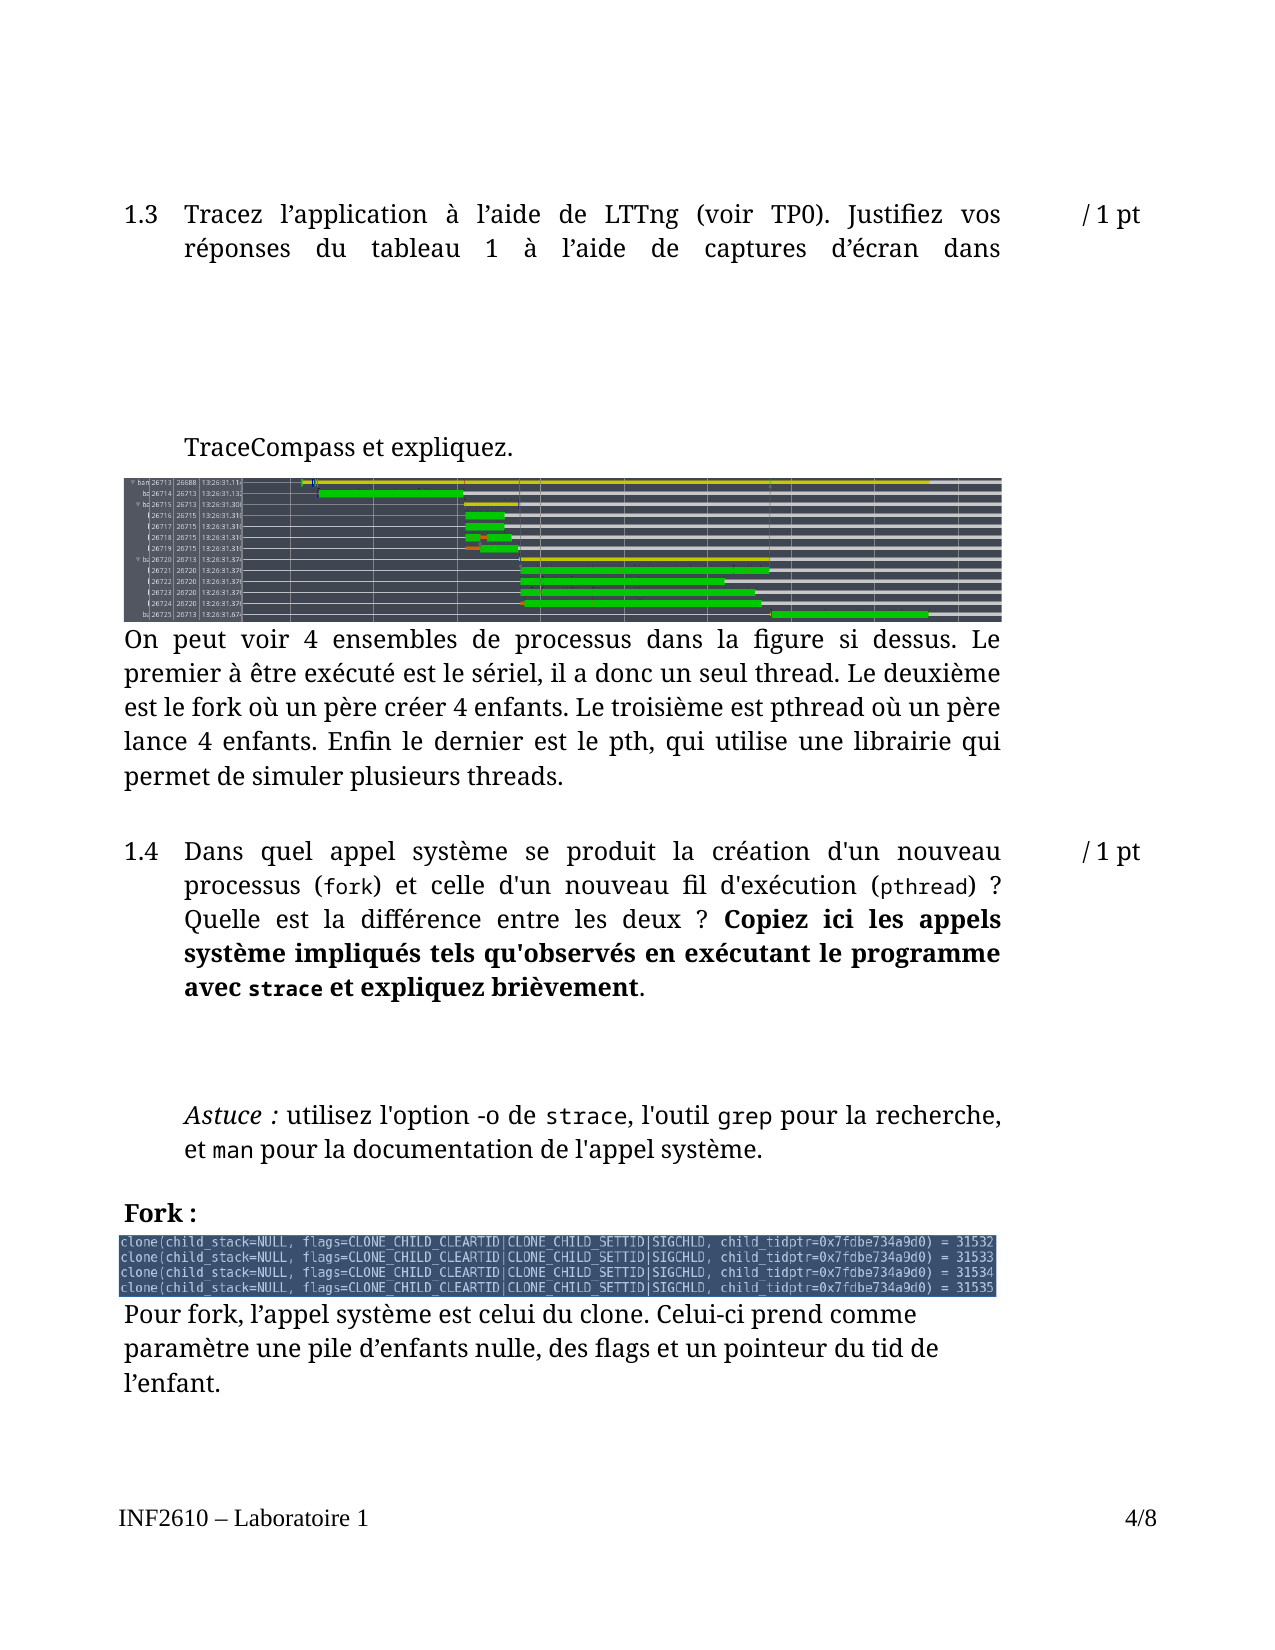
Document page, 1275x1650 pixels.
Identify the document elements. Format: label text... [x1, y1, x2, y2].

picture [123, 478, 1002, 622]
picture [118, 1235, 997, 1297]
table_cell [1008, 813, 1077, 1420]
table_cell / 1 pt [1077, 813, 1158, 1420]
table_cell / 1 pt [1077, 176, 1158, 813]
table_cell Tracez l’application à l’aide de LTTng (voir TP0). Justifiez vos réponses du tableau 1 à l’aide de captures d’écran dans TraceCompass et expliquez. On peut voir 4 ensembles de processus dans la figure si dessus. Le premier à être exécuté est le sériel, il a donc un seul thread. Le deuxième est le fork où un père créer 4 enfants. Le troisième est pthread où un père lance 4 enfants. Enfin le dernier est le pth, qui utilise une librairie qui permet de simuler plusieurs threads. [118, 176, 1007, 813]
table_cell [1008, 176, 1077, 813]
table_cell Dans quel appel système se produit la création d'un nouveau processus (fork) et celle d'un nouveau fil d'exécution (pthread) ? Quelle est la différence entre les deux ? Copiez ici les appels système impliqués tels qu'observés en exécutant le programme avec strace et expliquez brièvement. Astuce : utilisez l'option -o de strace, l'outil grep pour la recherche, et man pour la documentation de l'appel système. Fork : Pour fork, l’appel système est celui du clone. Celui-ci prend comme paramètre une pile d’enfants nulle, des flags et un pointeur du tid de l’enfant. [118, 813, 1007, 1420]
